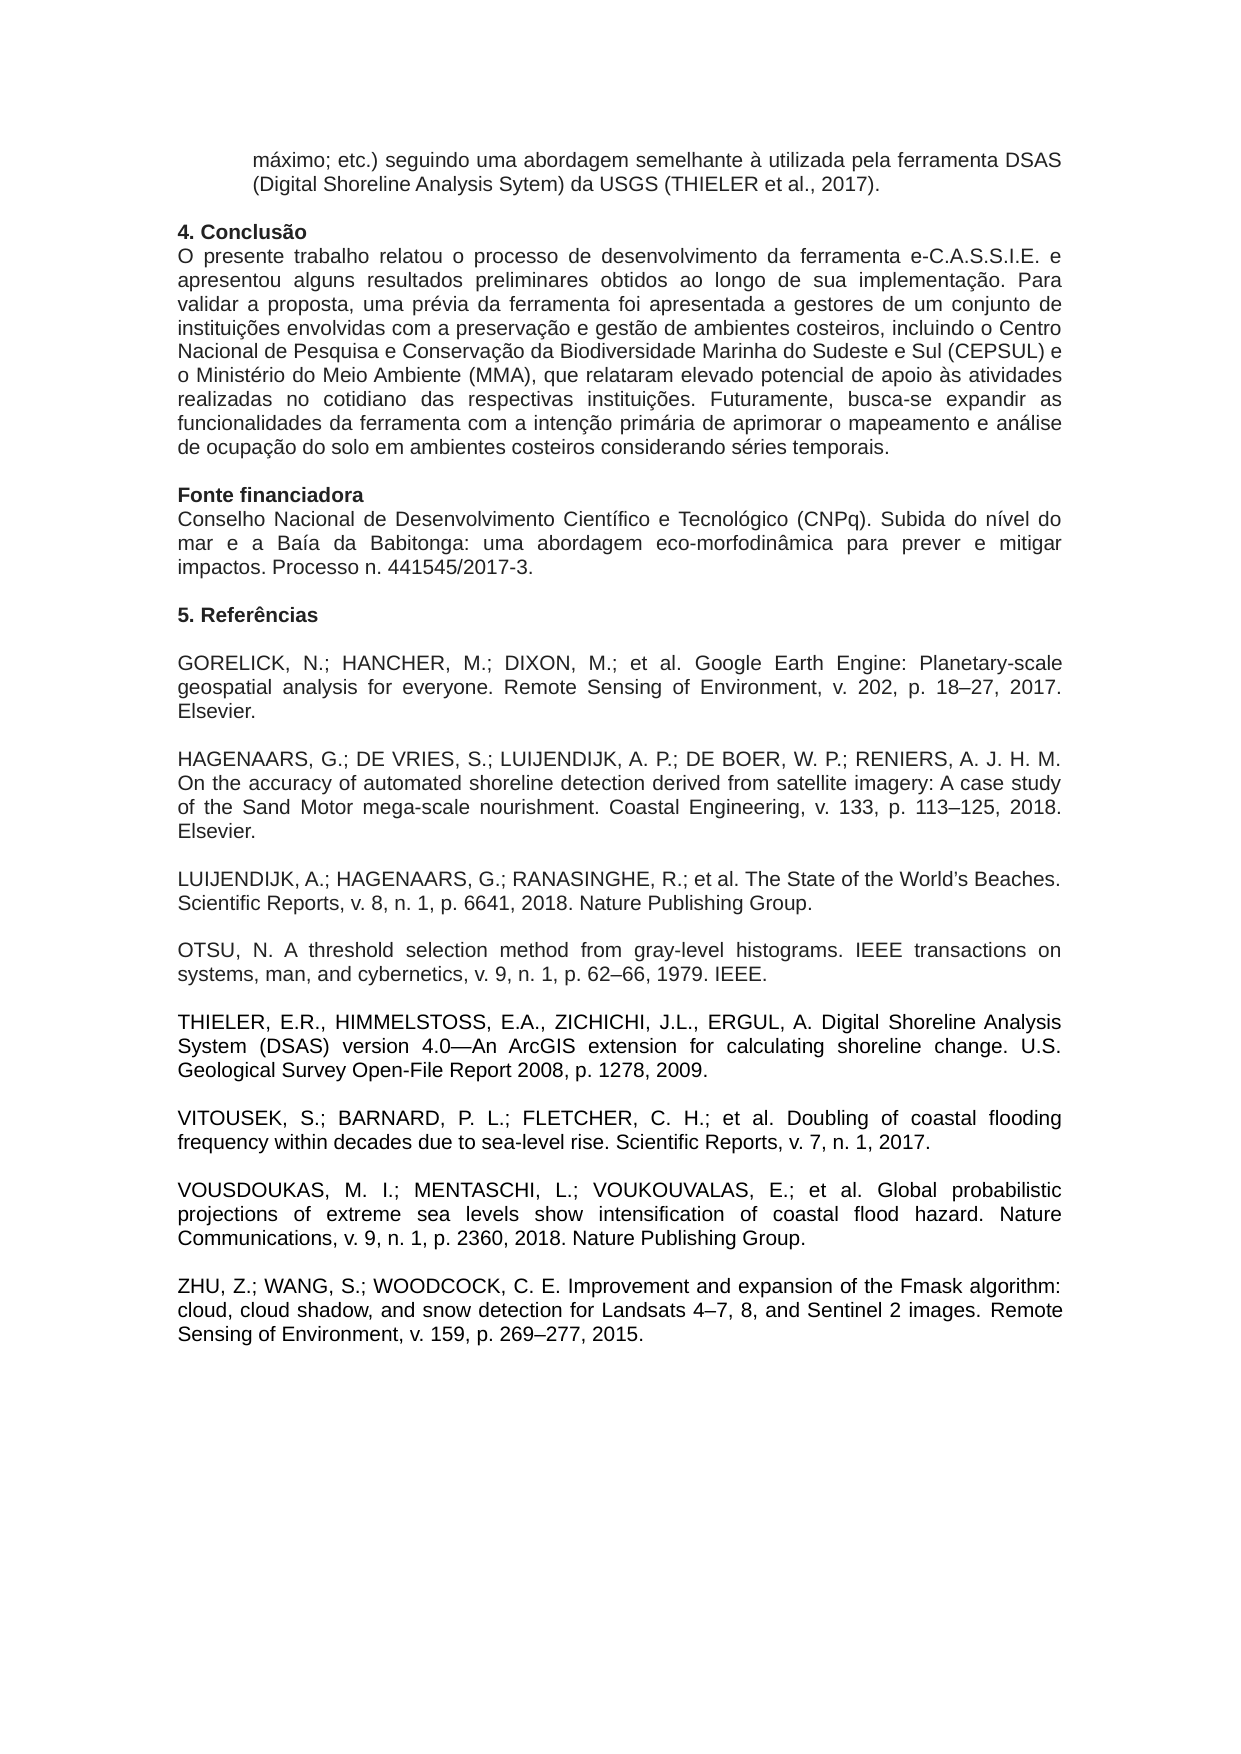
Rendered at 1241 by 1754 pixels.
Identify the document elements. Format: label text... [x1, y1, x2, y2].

text O presente trabalho relatou o processo de desenvolvimento da ferramenta e-C.A.S.S.I.E. e apresentou alguns resultados preliminares obtidos ao longo de sua implementação. Para validar a proposta, uma prévia da ferramenta foi apresentada a gestores de um conjunto de instituições envolvidas com a preservação e gestão de ambientes costeiros, incluindo o Centro Nacional de Pesquisa e Conservação da Biodiversidade Marinha do Sudeste e Sul (CEPSUL) e o Ministério do Meio Ambiente (MMA), que relataram elevado potencial de apoio às atividades realizadas no cotidiano das respectivas instituições. Futuramente, busca-se expandir as funcionalidades da ferramenta com a intenção primária de aprimorar o mapeamento e análise de ocupação do solo em ambientes costeiros considerando séries temporais. [177, 243, 1063, 459]
text ZHU, Z.; WANG, S.; WOODCOCK, C. E. Improvement and expansion of the Fmask algorithm: cloud, cloud shadow, and snow detection for Landsats 4–7, 8, and Sentinel 2 images. Remote Sensing of Environment, v. 159, p. 269–277, 2015. [177, 1274, 1063, 1346]
text LUIJENDIJK, A.; HAGENAARS, G.; RANASINGHE, R.; et al. The State of the World’s Beaches. Scientific Reports, v. 8, n. 1, p. 6641, 2018. Nature Publishing Group. [177, 866, 1063, 914]
text Fonte financiadora [177, 483, 1063, 507]
text VITOUSEK, S.; BARNARD, P. L.; FLETCHER, C. H.; et al. Doubling of coastal flooding frequency within decades due to sea-level rise. Scientific Reports, v. 7, n. 1, 2017. [177, 1106, 1063, 1154]
text THIELER, E.R., HIMMELSTOSS, E.A., ZICHICHI, J.L., ERGUL, A. Digital Shoreline Analysis System (DSAS) version 4.0—An ArcGIS extension for calculating shoreline change. U.S. Geological Survey Open-File Report 2008, p. 1278, 2009. [177, 1010, 1063, 1082]
text Conselho Nacional de Desenvolvimento Científico e Tecnológico (CNPq). Subida do nível do mar e a Baía da Babitonga: uma abordagem eco-morfodinâmica para prever e mitigar impactos. Processo n. 441545/2017-3. [177, 507, 1063, 579]
text 4. Conclusão [177, 219, 1063, 243]
text OTSU, N. A threshold selection method from gray-level histograms. IEEE transactions on systems, man, and cybernetics, v. 9, n. 1, p. 62–66, 1979. IEEE. [177, 938, 1063, 986]
text VOUSDOUKAS, M. I.; MENTASCHI, L.; VOUKOUVALAS, E.; et al. Global probabilistic projections of extreme sea levels show intensification of coastal flood hazard. Nature Communications, v. 9, n. 1, p. 2360, 2018. Nature Publishing Group. [177, 1178, 1063, 1250]
list máximo; etc.) seguindo uma abordagem semelhante à utilizada pela ferramenta DSAS (Digital Shoreline Analysis Sytem) da USGS (THIELER et al., 2017). [215, 148, 1063, 196]
text GORELICK, N.; HANCHER, M.; DIXON, M.; et al. Google Earth Engine: Planetary-scale geospatial analysis for everyone. Remote Sensing of Environment, v. 202, p. 18–27, 2017. Elsevier. [177, 651, 1063, 723]
text 5. Referências [177, 603, 1063, 627]
text HAGENAARS, G.; DE VRIES, S.; LUIJENDIJK, A. P.; DE BOER, W. P.; RENIERS, A. J. H. M. On the accuracy of automated shoreline detection derived from satellite imagery: A case study of the Sand Motor mega-scale nourishment. Coastal Engineering, v. 133, p. 113–125, 2018. Elsevier. [177, 747, 1063, 842]
